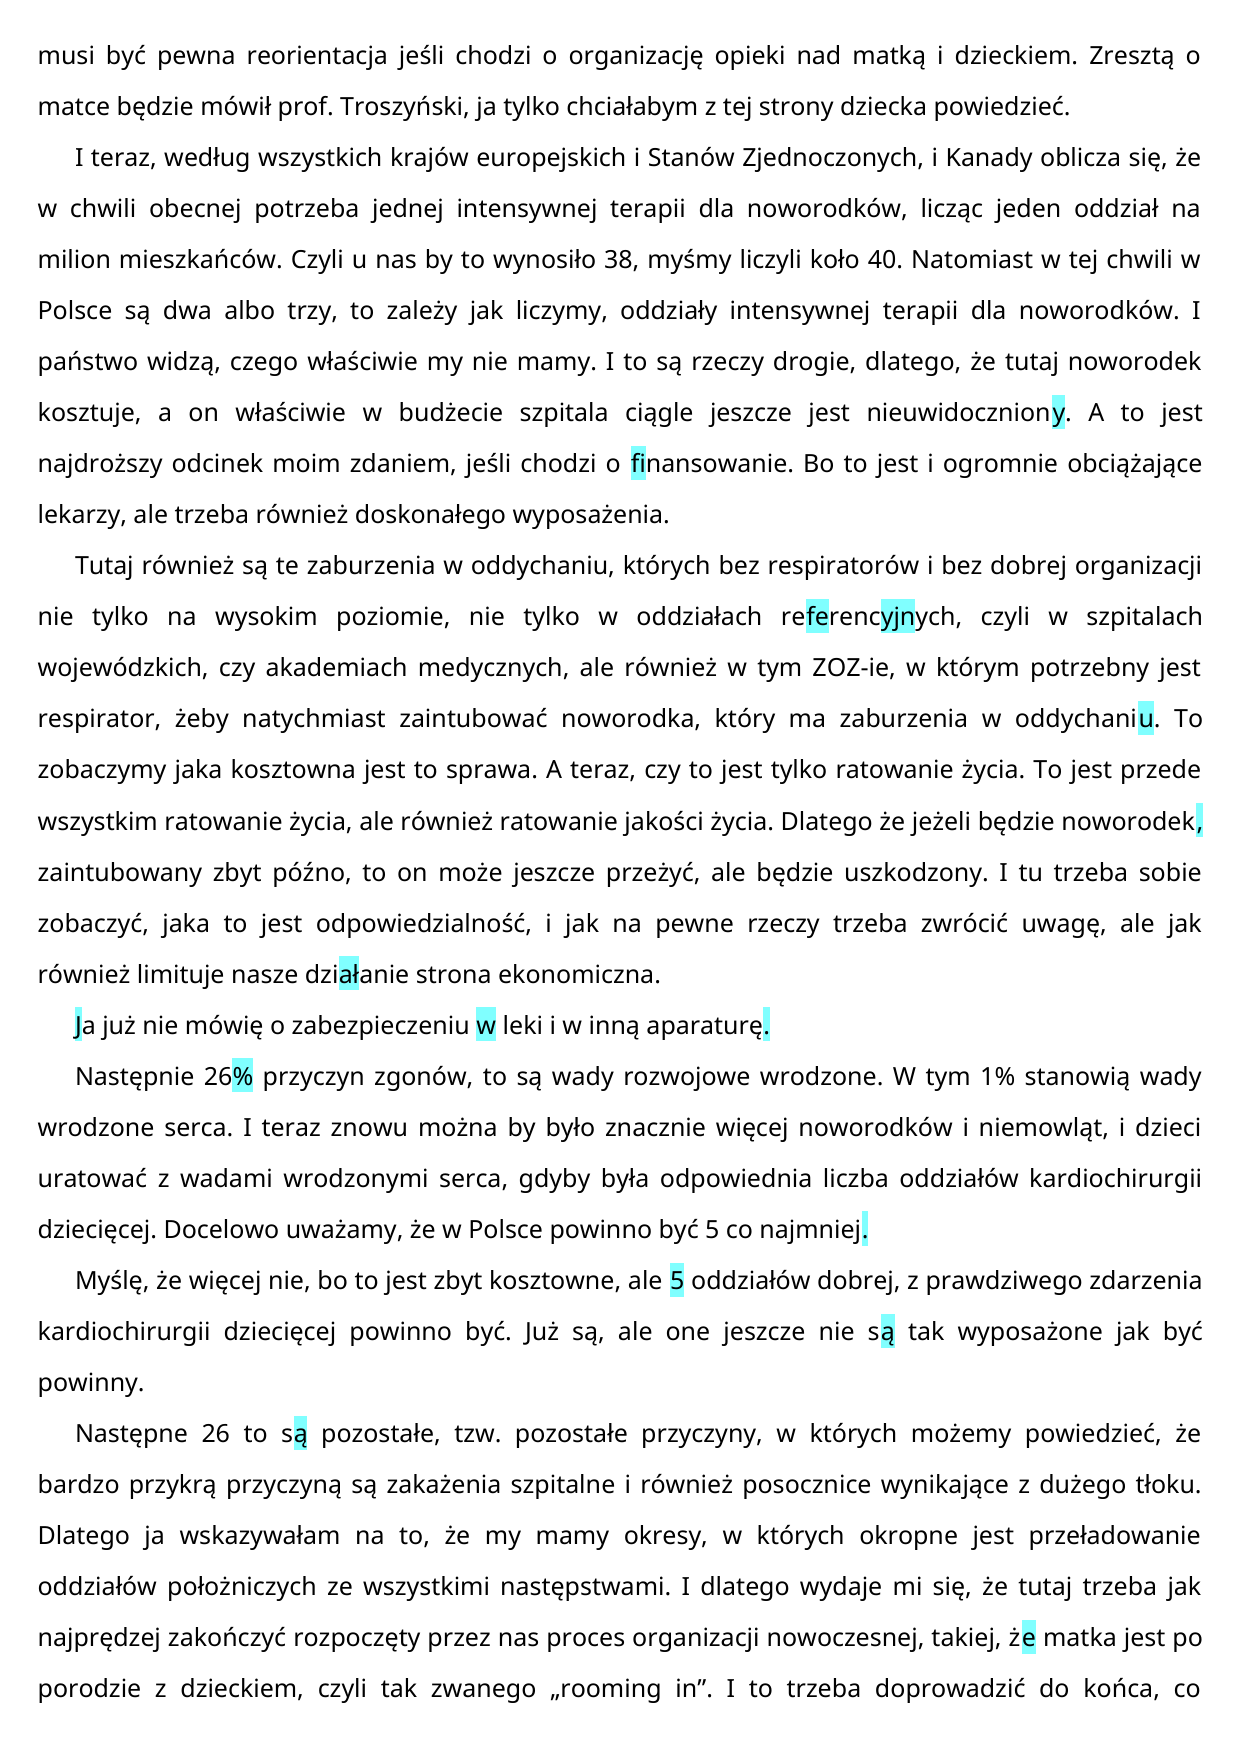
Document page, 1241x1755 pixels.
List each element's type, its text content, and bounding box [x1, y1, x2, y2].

text I teraz, według wszystkich krajów europejskich i Stanów Zjednoczonych, i Kanady oblicza się, że w chwili obecnej potrzeba jednej intensywnej terapii dla noworodków, licząc jeden oddział na milion mieszkańców. Czyli u nas by to wynosiło 38, myśmy liczyli koło 40. Natomiast w tej chwili w Polsce są dwa albo trzy, to zależy jak liczymy, oddziały intensywnej terapii dla noworodków. I państwo widzą, czego właściwie my nie mamy. I to są rzeczy drogie, dlatego, że tutaj noworodek kosztuje, a on właściwie w budżecie szpitala ciągle jeszcze jest nieuwidoczniony. A to jest najdroższy odcinek moim zdaniem, jeśli chodzi o finansowanie. Bo to jest i ogromnie obciążające lekarzy, ale trzeba również doskonałego wyposażenia. [37, 139, 1203, 531]
text Następne 26 to są pozostałe, tzw. pozostałe przyczyny, w których możemy powiedzieć, że bardzo przykrą przyczyną są zakażenia szpitalne i również posocznice wynikające z dużego tłoku. Dlatego ja wskazywałam na to, że my mamy okresy, w których okropne jest przeładowanie oddziałów położniczych ze wszystkimi następstwami. I dlatego wydaje mi się, że tutaj trzeba jak najprędzej zakończyć rozpoczęty przez nas proces organizacji nowoczesnej, takiej, że matka jest po porodzie z dzieckiem, czyli tak zwanego „rooming in”. I to trzeba doprowadzić do końca, co [37, 1416, 1203, 1705]
text Następnie 26% przyczyn zgonów, to są wady rozwojowe wrodzone. W tym 1% stanowią wady wrodzone serca. I teraz znowu można by było znacznie więcej noworodków i niemowląt, i dzieci uratować z wadami wrodzonymi serca, gdyby była odpowiednia liczba oddziałów kardiochirurgii dziecięcej. Docelowo uważamy, że w Polsce powinno być 5 co najmniej. [37, 1058, 1203, 1246]
text Ja już nie mówię o zabezpieczeniu w leki i w inną aparaturę. [37, 1007, 1203, 1041]
text musi być pewna reorientacja jeśli chodzi o organizację opieki nad matką i dzieckiem. Zresztą o matce będzie mówił prof. Troszyński, ja tylko chciałabym z tej strony dziecka powiedzieć. [37, 37, 1203, 123]
text Myślę, że więcej nie, bo to jest zbyt kosztowne, ale 5 oddziałów dobrej, z prawdziwego zdarzenia kardiochirurgii dziecięcej powinno być. Już są, ale one jeszcze nie są tak wyposażone jak być powinny. [37, 1262, 1203, 1399]
text Tutaj również są te zaburzenia w oddychaniu, których bez respiratorów i bez dobrej organizacji nie tylko na wysokim poziomie, nie tylko w oddziałach referencyjnych, czyli w szpitalach wojewódzkich, czy akademiach medycznych, ale również w tym ZOZ-ie, w którym potrzebny jest respirator, żeby natychmiast zaintubować noworodka, który ma zaburzenia w oddychaniu. To zobaczymy jaka kosztowna jest to sprawa. A teraz, czy to jest tylko ratowanie życia. To jest przede wszystkim ratowanie życia, ale również ratowanie jakości życia. Dlatego że jeżeli będzie noworodek, zaintubowany zbyt późno, to on może jeszcze przeżyć, ale będzie uszkodzony. I tu trzeba sobie zobaczyć, jaka to jest odpowiedzialność, i jak na pewne rzeczy trzeba zwrócić uwagę, ale jak również limituje nasze działanie strona ekonomiczna. [37, 548, 1203, 990]
